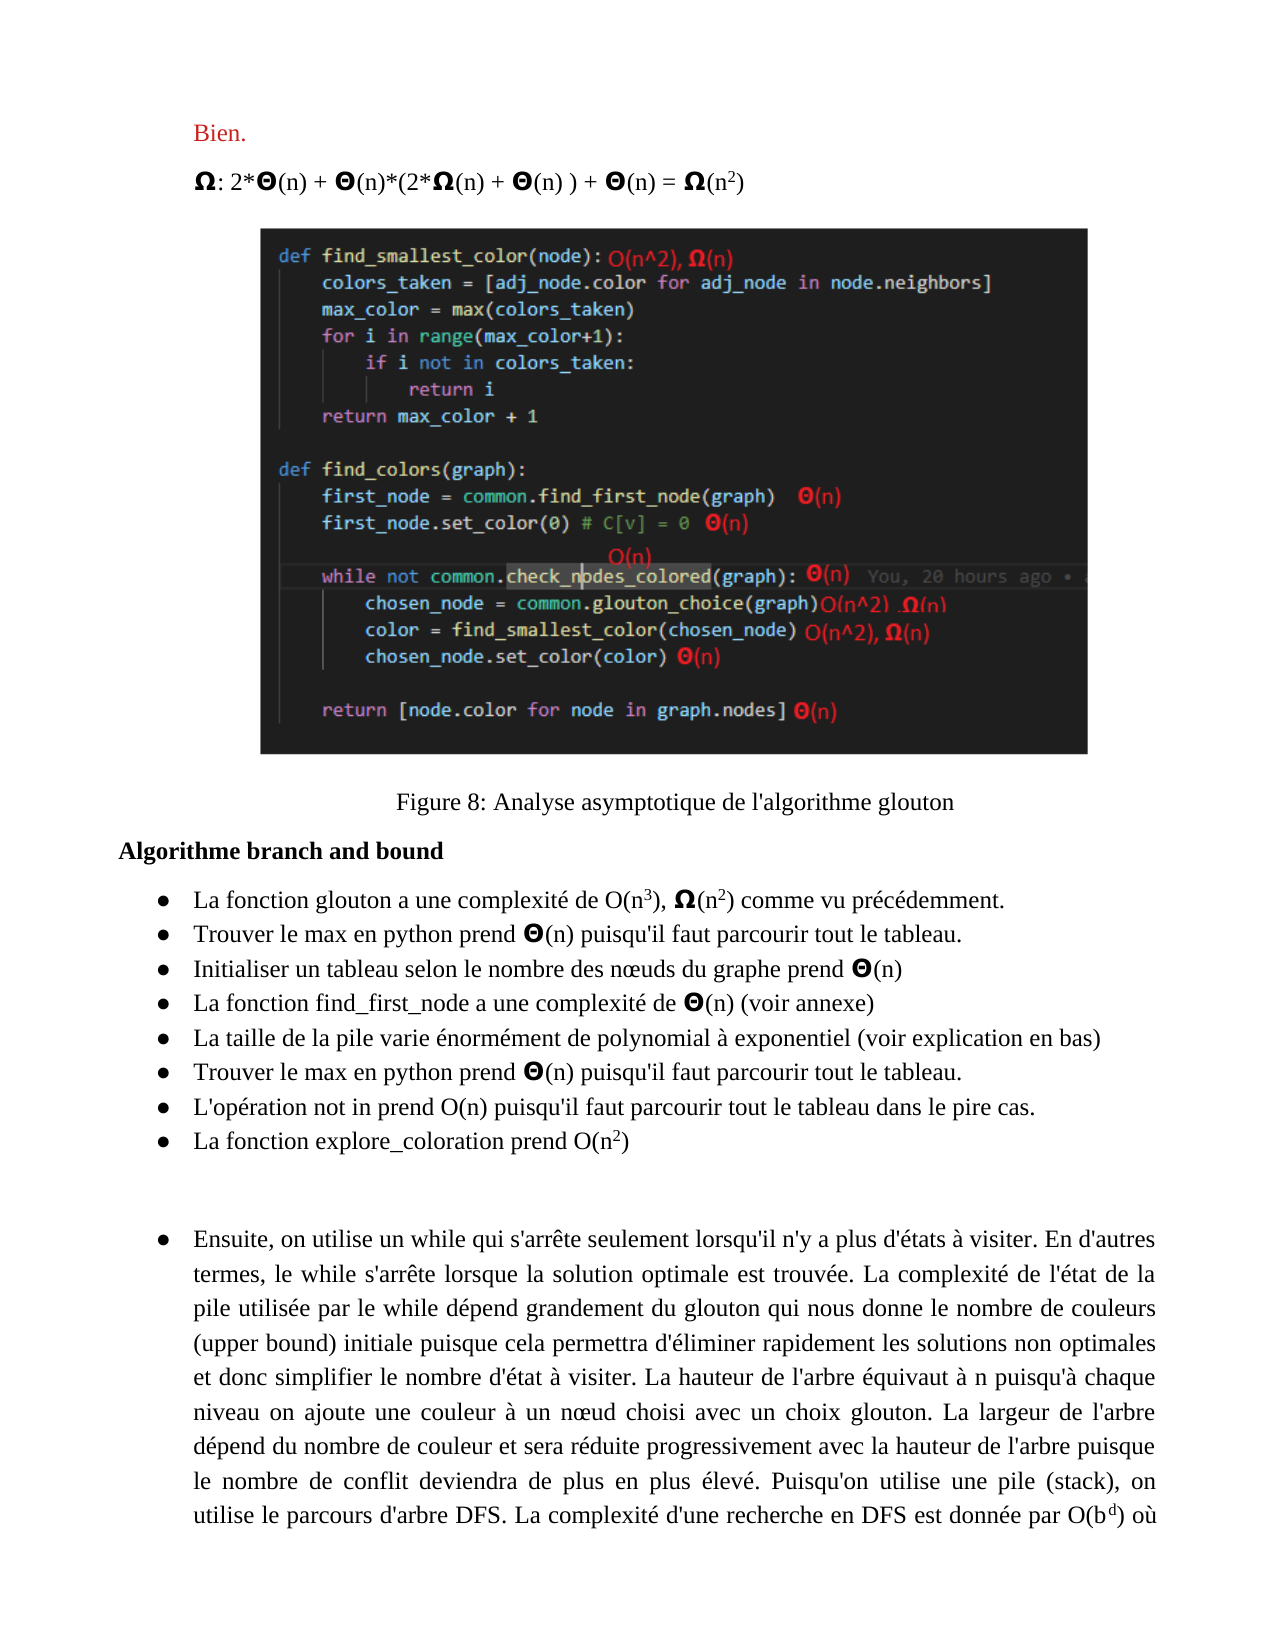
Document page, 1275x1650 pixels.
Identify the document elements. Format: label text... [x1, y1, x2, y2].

picture [248, 216, 1102, 767]
list Ensuite, on utilise un while qui s'arrête seulement lorsqu'il n'y a plus d'états à visiter. En d'autres termes, le while s'arrête lorsque la solution optimale est trouvée. La complexité de l'état de la pile utilisée par le while dépend grandement du glouton qui nous donne le nombre de couleurs (upper bound) initiale puisque cela permettra d'éliminer rapidement les solutions non optimales et donc simplifier le nombre d'état à visiter. La hauteur de l'arbre équivaut à n puisqu'à chaque niveau on ajoute une couleur à un nœud choisi avec un choix glouton. La largeur de l'arbre dépend du nombre de couleur et sera réduite progressivement avec la hauteur de l'arbre puisque le nombre de conflit deviendra de plus en plus élevé. Puisqu'on utilise une pile (stack), on utilise le parcours d'arbre DFS. La complexité d'une recherche en DFS est donnée par O(bd) où [156, 1224, 1157, 1529]
text Bien. [193, 118, 1157, 147]
text Algorithme branch and bound [118, 836, 1157, 864]
list Trouver le max en python prend 𝝝(n) puisqu'il faut parcourir tout le tableau. [156, 919, 1157, 948]
list La taille de la pile varie énormément de polynomial à exponentiel (voir explication en bas) [156, 1023, 1157, 1052]
text 𝝮: 2*𝝝(n) + 𝝝(n)*(2*𝝮(n) + 𝝝(n) ) + 𝝝(n) = 𝝮(n2) [193, 167, 1157, 196]
list La fonction find_first_node a une complexité de 𝝝(n) (voir annexe) [156, 988, 1157, 1017]
list Trouver le max en python prend 𝝝(n) puisqu'il faut parcourir tout le tableau. [156, 1057, 1157, 1086]
text Figure 8: Analyse asymptotique de l'algorithme glouton [193, 787, 1157, 816]
list L'opération not in prend O(n) puisqu'il faut parcourir tout le tableau dans le pire cas. [156, 1092, 1157, 1121]
list Initialiser un tableau selon le nombre des nœuds du graphe prend 𝝝(n) [156, 954, 1157, 983]
list La fonction glouton a une complexité de O(n3), 𝝮(n2) comme vu précédemment. [156, 885, 1157, 914]
list La fonction explore_coloration prend O(n2) [156, 1126, 1157, 1155]
